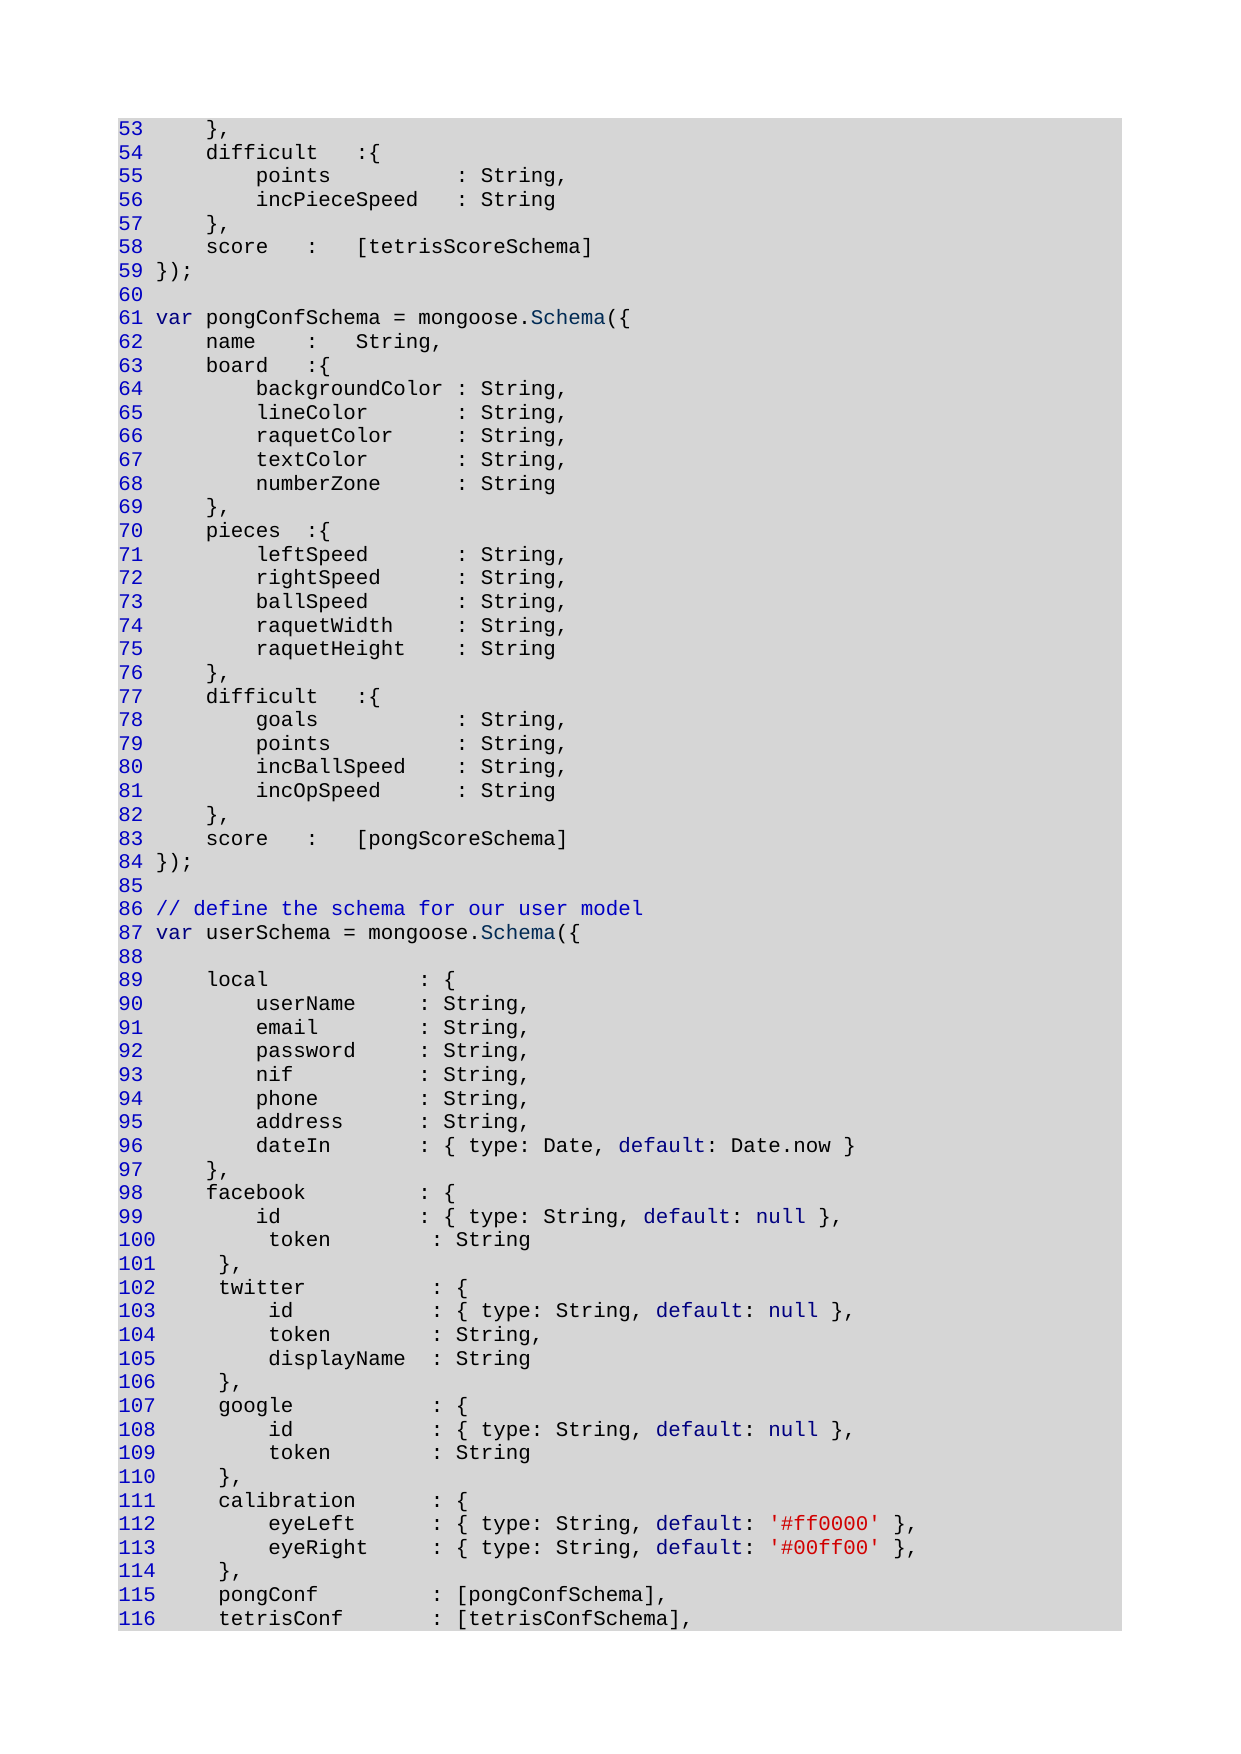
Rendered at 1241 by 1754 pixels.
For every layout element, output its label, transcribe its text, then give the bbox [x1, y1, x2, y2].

text 91 email : String, [118, 1017, 1122, 1040]
text 103 id : { type: String, default: null }, [118, 1300, 1122, 1324]
text 80 incBallSpeed : String, [118, 757, 1122, 780]
text 63 board :{ [118, 354, 1122, 378]
text 106 }, [118, 1371, 1122, 1395]
text 100 token : String [118, 1229, 1122, 1253]
text 83 score : [pongScoreSchema] [118, 827, 1122, 851]
text 53 }, [118, 118, 1122, 142]
text 85 [118, 875, 1122, 898]
text 79 points : String, [118, 733, 1122, 757]
text 61 var pongConfSchema = mongoose.Schema({ [118, 307, 1122, 331]
text 75 raquetHeight : String [118, 638, 1122, 662]
text 98 facebook : { [118, 1182, 1122, 1206]
text 90 userName : String, [118, 993, 1122, 1017]
text 104 token : String, [118, 1324, 1122, 1348]
text 58 score : [tetrisScoreSchema] [118, 236, 1122, 260]
text 92 password : String, [118, 1040, 1122, 1064]
text 60 [118, 284, 1122, 307]
text 111 calibration : { [118, 1489, 1122, 1513]
text 84 }); [118, 851, 1122, 875]
text 94 phone : String, [118, 1088, 1122, 1111]
text 68 numberZone : String [118, 473, 1122, 496]
text 99 id : { type: String, default: null }, [118, 1206, 1122, 1229]
text 70 pieces :{ [118, 520, 1122, 544]
text 71 leftSpeed : String, [118, 544, 1122, 567]
text 116 tetrisConf : [tetrisConfSchema], [118, 1608, 1122, 1631]
text 54 difficult :{ [118, 142, 1122, 165]
text 73 ballSpeed : String, [118, 591, 1122, 615]
text 112 eyeLeft : { type: String, default: '#ff0000' }, [118, 1513, 1122, 1537]
text 77 difficult :{ [118, 686, 1122, 709]
text 65 lineColor : String, [118, 402, 1122, 426]
text 67 textColor : String, [118, 449, 1122, 473]
text 89 local : { [118, 969, 1122, 993]
text 93 nif : String, [118, 1064, 1122, 1088]
text 109 token : String [118, 1442, 1122, 1466]
text 66 raquetColor : String, [118, 426, 1122, 449]
text 96 dateIn : { type: Date, default: Date.now } [118, 1135, 1122, 1158]
text 59 }); [118, 260, 1122, 284]
text 72 rightSpeed : String, [118, 567, 1122, 591]
text 97 }, [118, 1158, 1122, 1182]
text 86 // define the schema for our user model [118, 898, 1122, 922]
text 87 var userSchema = mongoose.Schema({ [118, 922, 1122, 946]
text 108 id : { type: String, default: null }, [118, 1419, 1122, 1442]
text 110 }, [118, 1466, 1122, 1489]
text 62 name : String, [118, 331, 1122, 354]
text 113 eyeRight : { type: String, default: '#00ff00' }, [118, 1537, 1122, 1561]
text 82 }, [118, 804, 1122, 827]
text 105 displayName : String [118, 1348, 1122, 1371]
text 74 raquetWidth : String, [118, 615, 1122, 638]
text 114 }, [118, 1561, 1122, 1584]
text 55 points : String, [118, 165, 1122, 189]
text 95 address : String, [118, 1111, 1122, 1135]
text 64 backgroundColor : String, [118, 378, 1122, 402]
text 81 incOpSpeed : String [118, 780, 1122, 804]
text 69 }, [118, 496, 1122, 520]
text 57 }, [118, 213, 1122, 236]
text 78 goals : String, [118, 709, 1122, 733]
text 56 incPieceSpeed : String [118, 189, 1122, 213]
text 115 pongConf : [pongConfSchema], [118, 1584, 1122, 1608]
text 76 }, [118, 662, 1122, 686]
text 102 twitter : { [118, 1277, 1122, 1300]
text 101 }, [118, 1253, 1122, 1277]
text 88 [118, 946, 1122, 969]
text 107 google : { [118, 1395, 1122, 1419]
